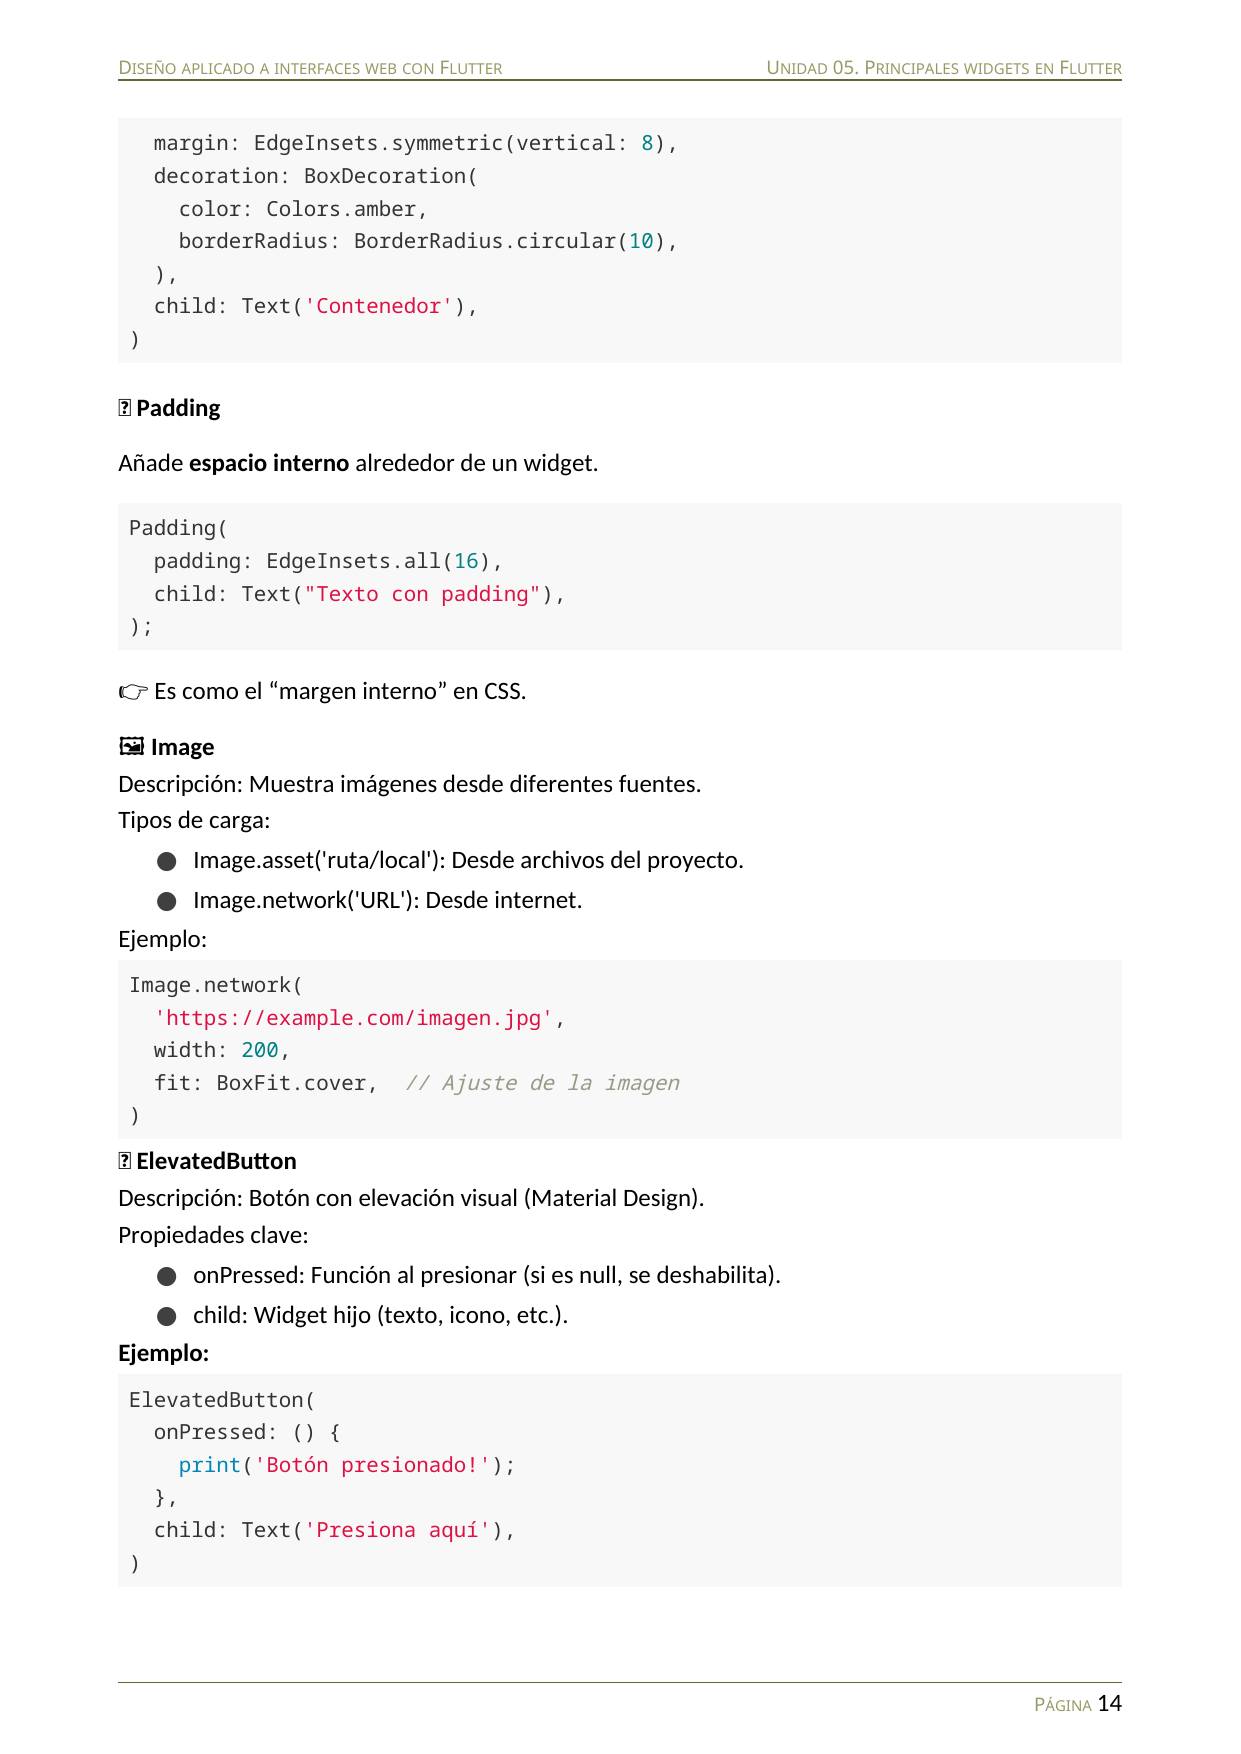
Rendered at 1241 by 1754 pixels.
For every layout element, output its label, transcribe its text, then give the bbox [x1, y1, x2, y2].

table_header Image.network( 'https://example.com/imagen.jpg', width: 200, fit: BoxFit.cover, // Ajuste de la imagen ) [118, 960, 1122, 1139]
list child: Widget hijo (texto, icono, etc.). [156, 1297, 1122, 1331]
table_header ElevatedButton( onPressed: () { print('Botón presionado!'); }, child: Text('Presiona aquí'), ) [118, 1374, 1122, 1587]
text 🖼️ Image [118, 731, 1122, 761]
list onPressed: Función al presionar (si es null, se deshabilita). [156, 1256, 1122, 1290]
table_header margin: EdgeInsets.symmetric(vertical: 8), decoration: BoxDecoration( color: Colors.amber, borderRadius: BorderRadius.circular(10), ), child: Text('Contenedor'), ) [118, 118, 1122, 363]
text Propiedades clave: [118, 1219, 1122, 1250]
text Añade espacio interno alrededor de un widget. [118, 448, 1122, 478]
text Ejemplo: [118, 923, 1122, 953]
table_header Padding( padding: EdgeInsets.all(16), child: Text("Texto con padding"), ); [118, 503, 1122, 650]
text 🎨 ElevatedButton [118, 1145, 1122, 1176]
text Descripción: Botón con elevación visual (Material Design). [118, 1182, 1122, 1213]
text 👉 Es como el “margen interno” en CSS. [118, 675, 1122, 706]
text 📐 Padding [118, 392, 1122, 423]
text Ejemplo: [118, 1337, 1122, 1368]
text Tipos de carga: [118, 805, 1122, 835]
list Image.network('URL'): Desde internet. [156, 882, 1122, 916]
text Descripción: Muestra imágenes desde diferentes fuentes. [118, 768, 1122, 798]
list Image.asset('ruta/local'): Desde archivos del proyecto. [156, 842, 1122, 876]
